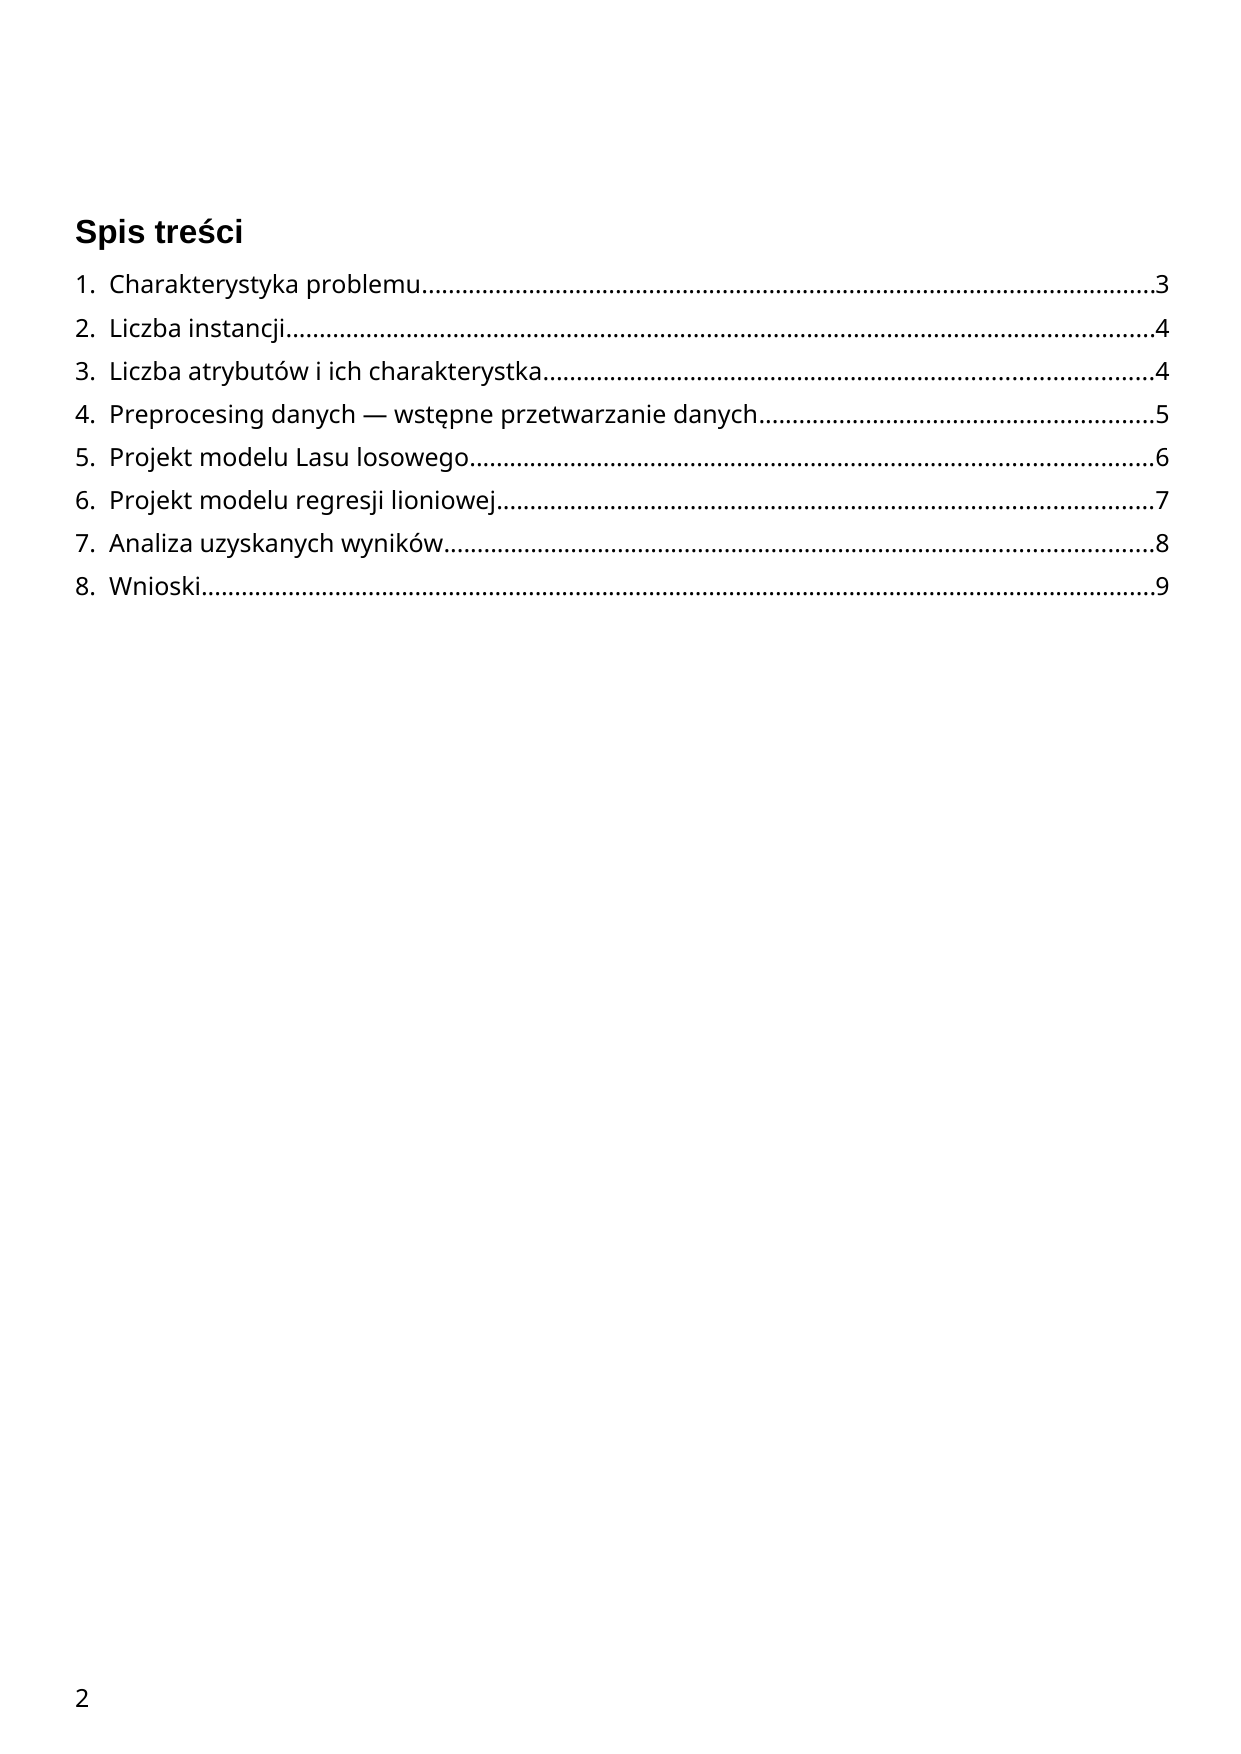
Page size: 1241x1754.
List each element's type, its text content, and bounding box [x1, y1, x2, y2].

text 2. Liczba instancji 4 [75, 310, 1169, 344]
text 3. Liczba atrybutów i ich charakterystka 4 [75, 353, 1169, 387]
text 5. Projekt modelu Lasu losowego 6 [75, 439, 1169, 473]
text 6. Projekt modelu regresji lioniowej 7 [75, 482, 1169, 516]
text 7. Analiza uzyskanych wyników 8 [75, 525, 1169, 559]
subtitle Spis treści [75, 212, 1169, 250]
text 4. Preprocesing danych — wstępne przetwarzanie danych 5 [75, 396, 1169, 430]
text 8. Wnioski 9 [75, 568, 1169, 602]
text 1. Charakterystyka problemu 3 [75, 267, 1169, 301]
